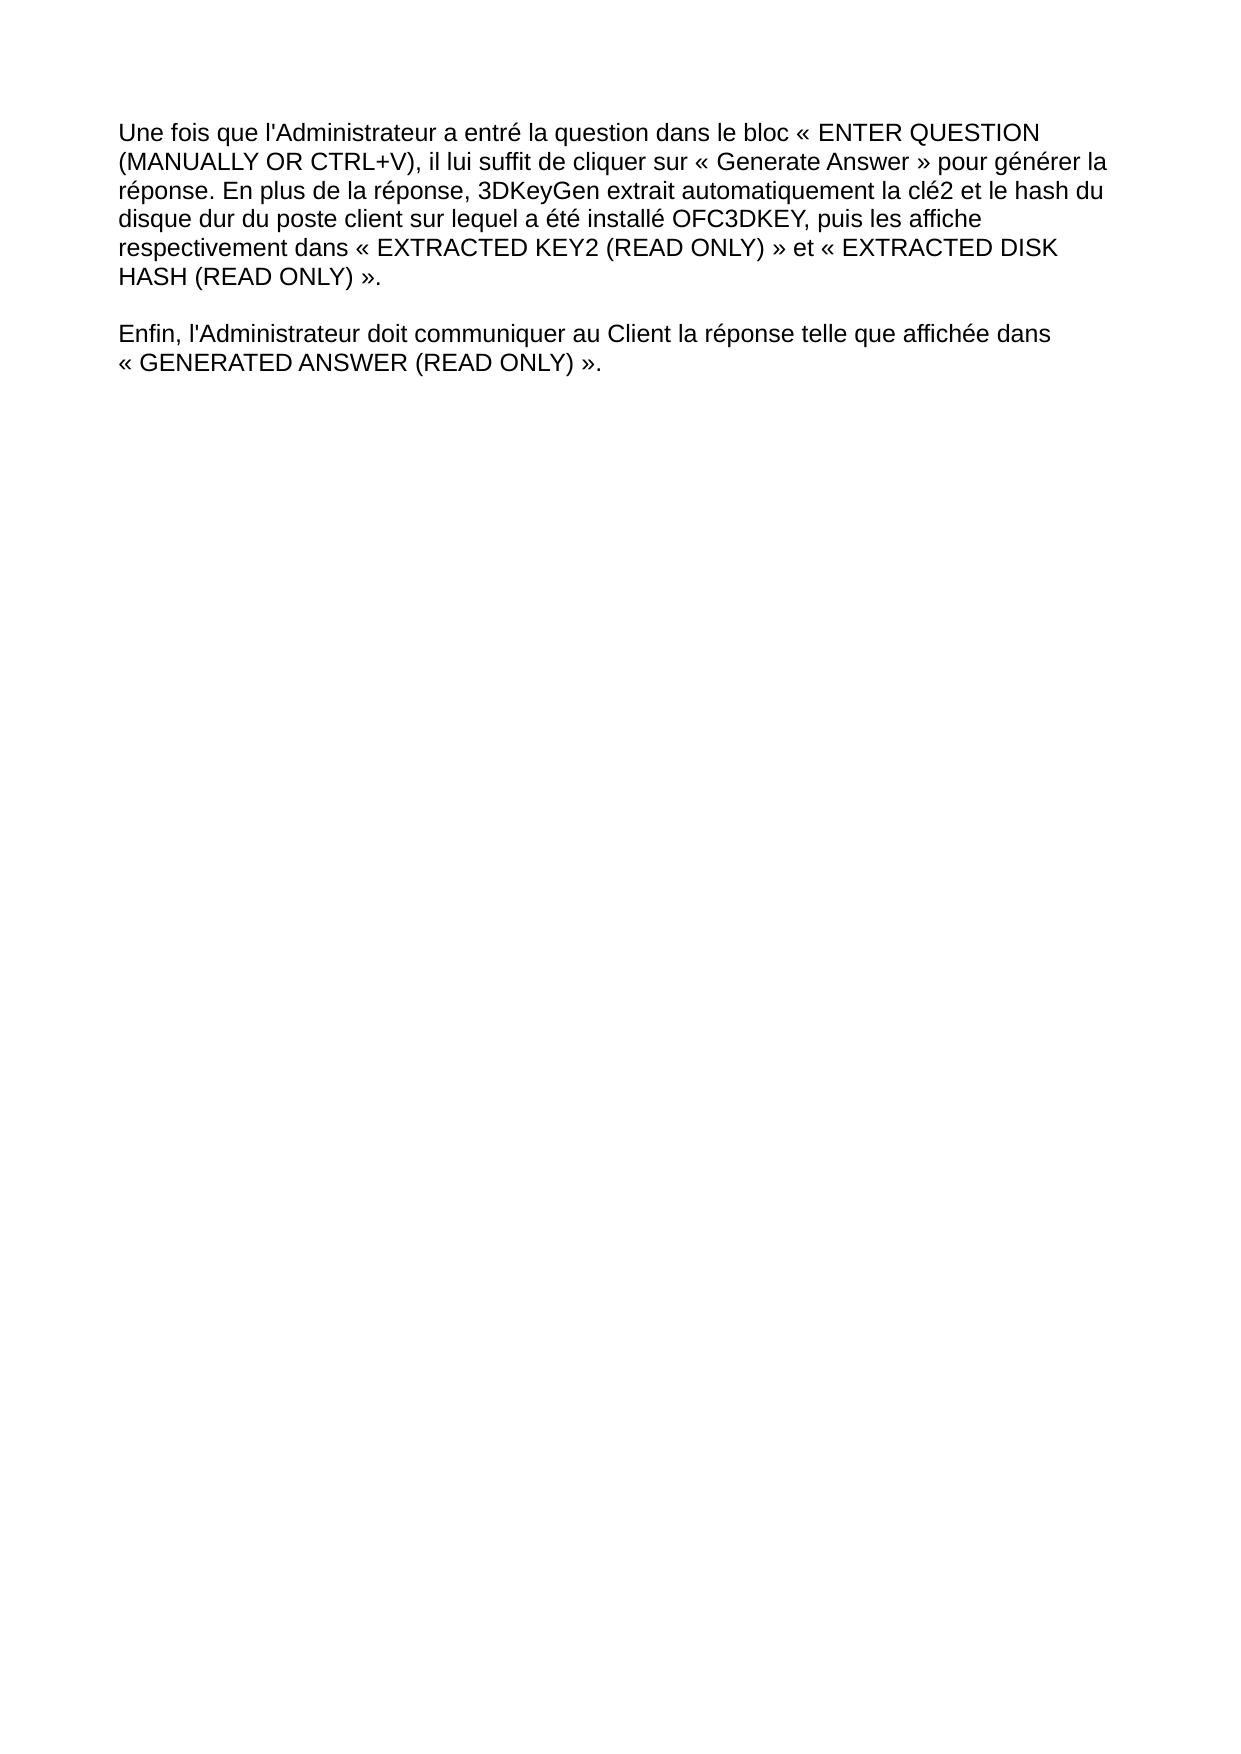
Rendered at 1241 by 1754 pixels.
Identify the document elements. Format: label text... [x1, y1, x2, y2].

text Une fois que l'Administrateur a entré la question dans le bloc « ENTER QUESTION (MANUALLY OR CTRL+V), il lui suffit de cliquer sur « Generate Answer » pour générer la réponse. En plus de la réponse, 3DKeyGen extrait automatiquement la clé2 et le hash du disque dur du poste client sur lequel a été installé OFC3DKEY, puis les affiche respectivement dans « EXTRACTED KEY2 (READ ONLY) » et « EXTRACTED DISK HASH (READ ONLY) ». [118, 118, 1122, 291]
text Enfin, l'Administrateur doit communiquer au Client la réponse telle que affichée dans « GENERATED ANSWER (READ ONLY) ». [118, 319, 1122, 377]
